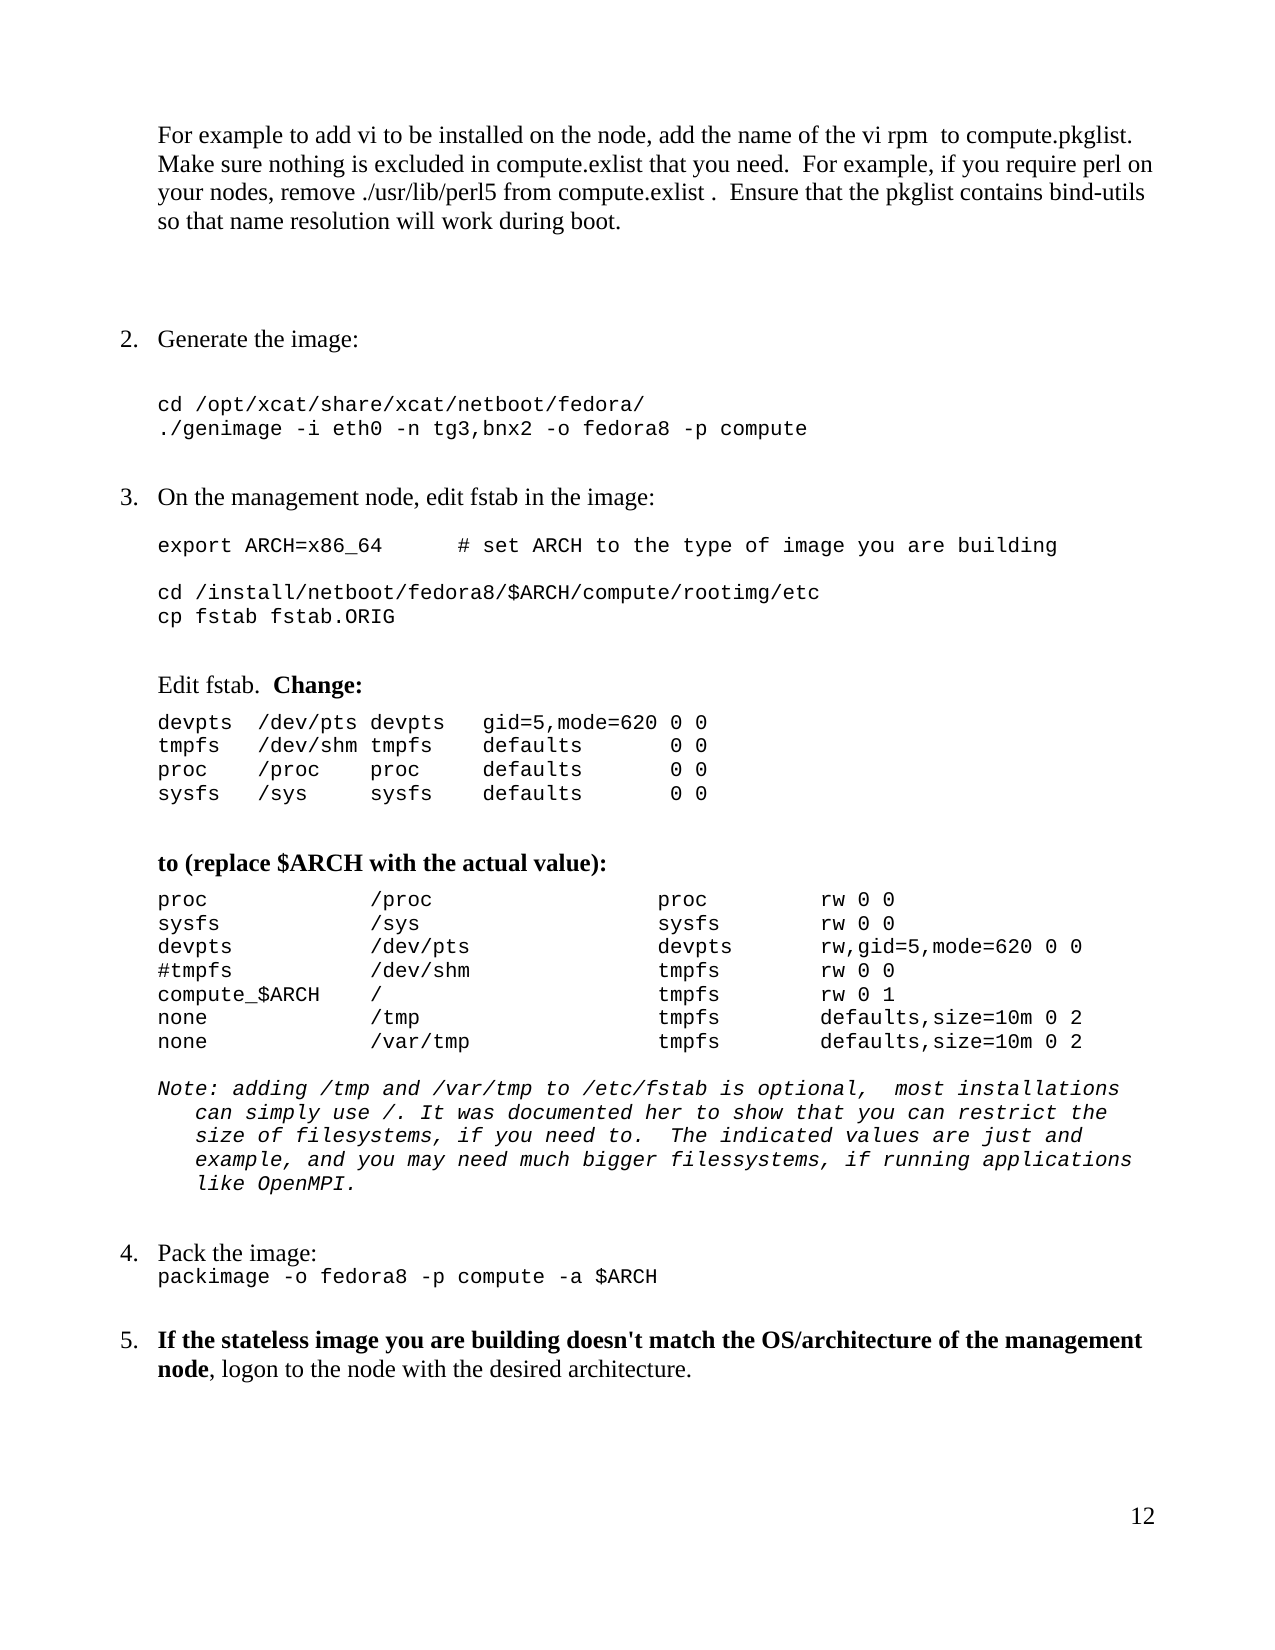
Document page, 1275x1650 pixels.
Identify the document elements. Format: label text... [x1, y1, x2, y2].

text to (replace $ARCH with the actual value): [157, 848, 1155, 876]
text sysfs /sys sysfs rw 0 0 [157, 913, 1155, 936]
text Edit fstab. Change: [157, 671, 1155, 699]
text none /var/tmp tmpfs defaults,size=10m 0 2 [157, 1031, 1155, 1054]
text Note: adding /tmp and /var/tmp to /etc/fstab is optional, most installations can simply use /. It was documented her to show that you can restrict the size of filesystems, if you need to. The indicated values are just and example, and you may need much bigger filessystems, if running applications like OpenMPI. [157, 1078, 1155, 1196]
text ./genimage -i eth0 -n tg3,bnx2 -o fedora8 -p compute [157, 417, 1155, 441]
list On the management node, edit fstab in the image: [120, 482, 1155, 511]
text proc /proc proc defaults 0 0 [157, 759, 1155, 783]
text export ARCH=x86_64 # set ARCH to the type of image you are building [157, 535, 1155, 558]
text devpts /dev/pts devpts rw,gid=5,mode=620 0 0 [157, 936, 1155, 960]
text cp fstab fstab.ORIG [157, 606, 1155, 629]
text none /tmp tmpfs defaults,size=10m 0 2 [157, 1007, 1155, 1031]
list If the stateless image you are building doesn't match the OS/architecture of the management node, logon to the node with the desired architecture. [120, 1326, 1155, 1383]
text packimage -o fedora8 -p compute -a $ARCH [157, 1266, 1155, 1290]
text devpts /dev/pts devpts gid=5,mode=620 0 0 [157, 712, 1155, 736]
text sysfs /sys sysfs defaults 0 0 [157, 783, 1155, 806]
text #tmpfs /dev/shm tmpfs rw 0 0 [157, 960, 1155, 983]
text cd /install/netboot/fedora8/$ARCH/compute/rootimg/etc [157, 582, 1155, 606]
text compute_$ARCH / tmpfs rw 0 1 [157, 983, 1155, 1007]
list Pack the image: [120, 1238, 1155, 1266]
text For example to add vi to be installed on the node, add the name of the vi rpm to compute.pkglist. Make sure nothing is excluded in compute.exlist that you need. For example, if you require perl on your nodes, remove ./usr/lib/perl5 from compute.exlist . Ensure that the pkglist contains bind-utils so that name resolution will work during boot. [157, 120, 1155, 235]
list Generate the image: [120, 324, 1155, 353]
text proc /proc proc rw 0 0 [157, 889, 1155, 913]
text tmpfs /dev/shm tmpfs defaults 0 0 [157, 736, 1155, 759]
text cd /opt/xcat/share/xcat/netboot/fedora/ [157, 394, 1155, 417]
